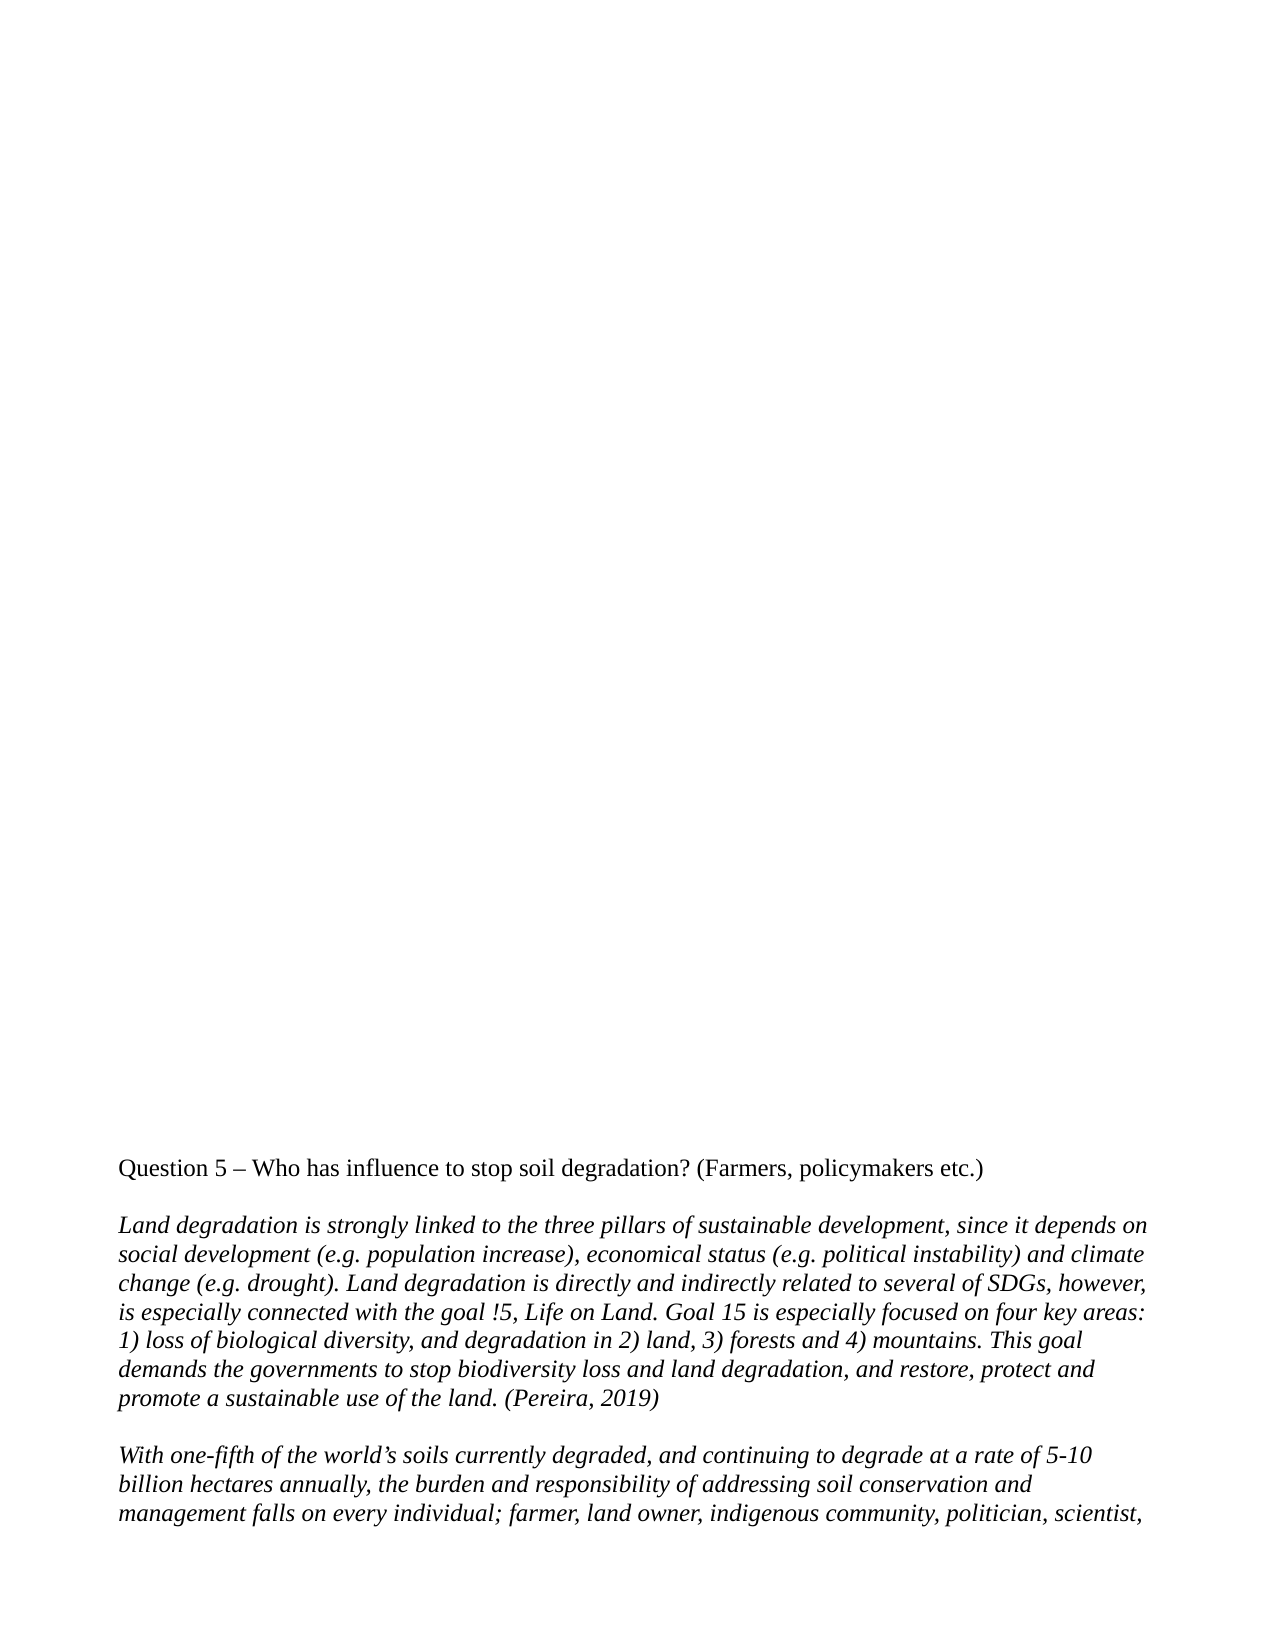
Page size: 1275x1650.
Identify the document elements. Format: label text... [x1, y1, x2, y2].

text Question 5 – Who has influence to stop soil degradation? (Farmers, policymakers etc.) [118, 1153, 1157, 1182]
text Land degradation is strongly linked to the three pillars of sustainable development, since it depends on social development (e.g. population increase), economical status (e.g. political instability) and climate change (e.g. drought). Land degradation is directly and indirectly related to several of SDGs, however, is especially connected with the goal !5, Life on Land. Goal 15 is especially focused on four key areas: 1) loss of biological diversity, and degradation in 2) land, 3) forests and 4) mountains. This goal demands the governments to stop biodiversity loss and land degradation, and restore, protect and promote a sustainable use of the land. (Pereira, 2019) [118, 1211, 1157, 1412]
text With one-fifth of the world’s soils currently degraded, and continuing to degrade at a rate of 5-10 billion hectares annually, the burden and responsibility of addressing soil conservation and management falls on every individual; farmer, land owner, indigenous community, politician, scientist, [118, 1441, 1157, 1527]
